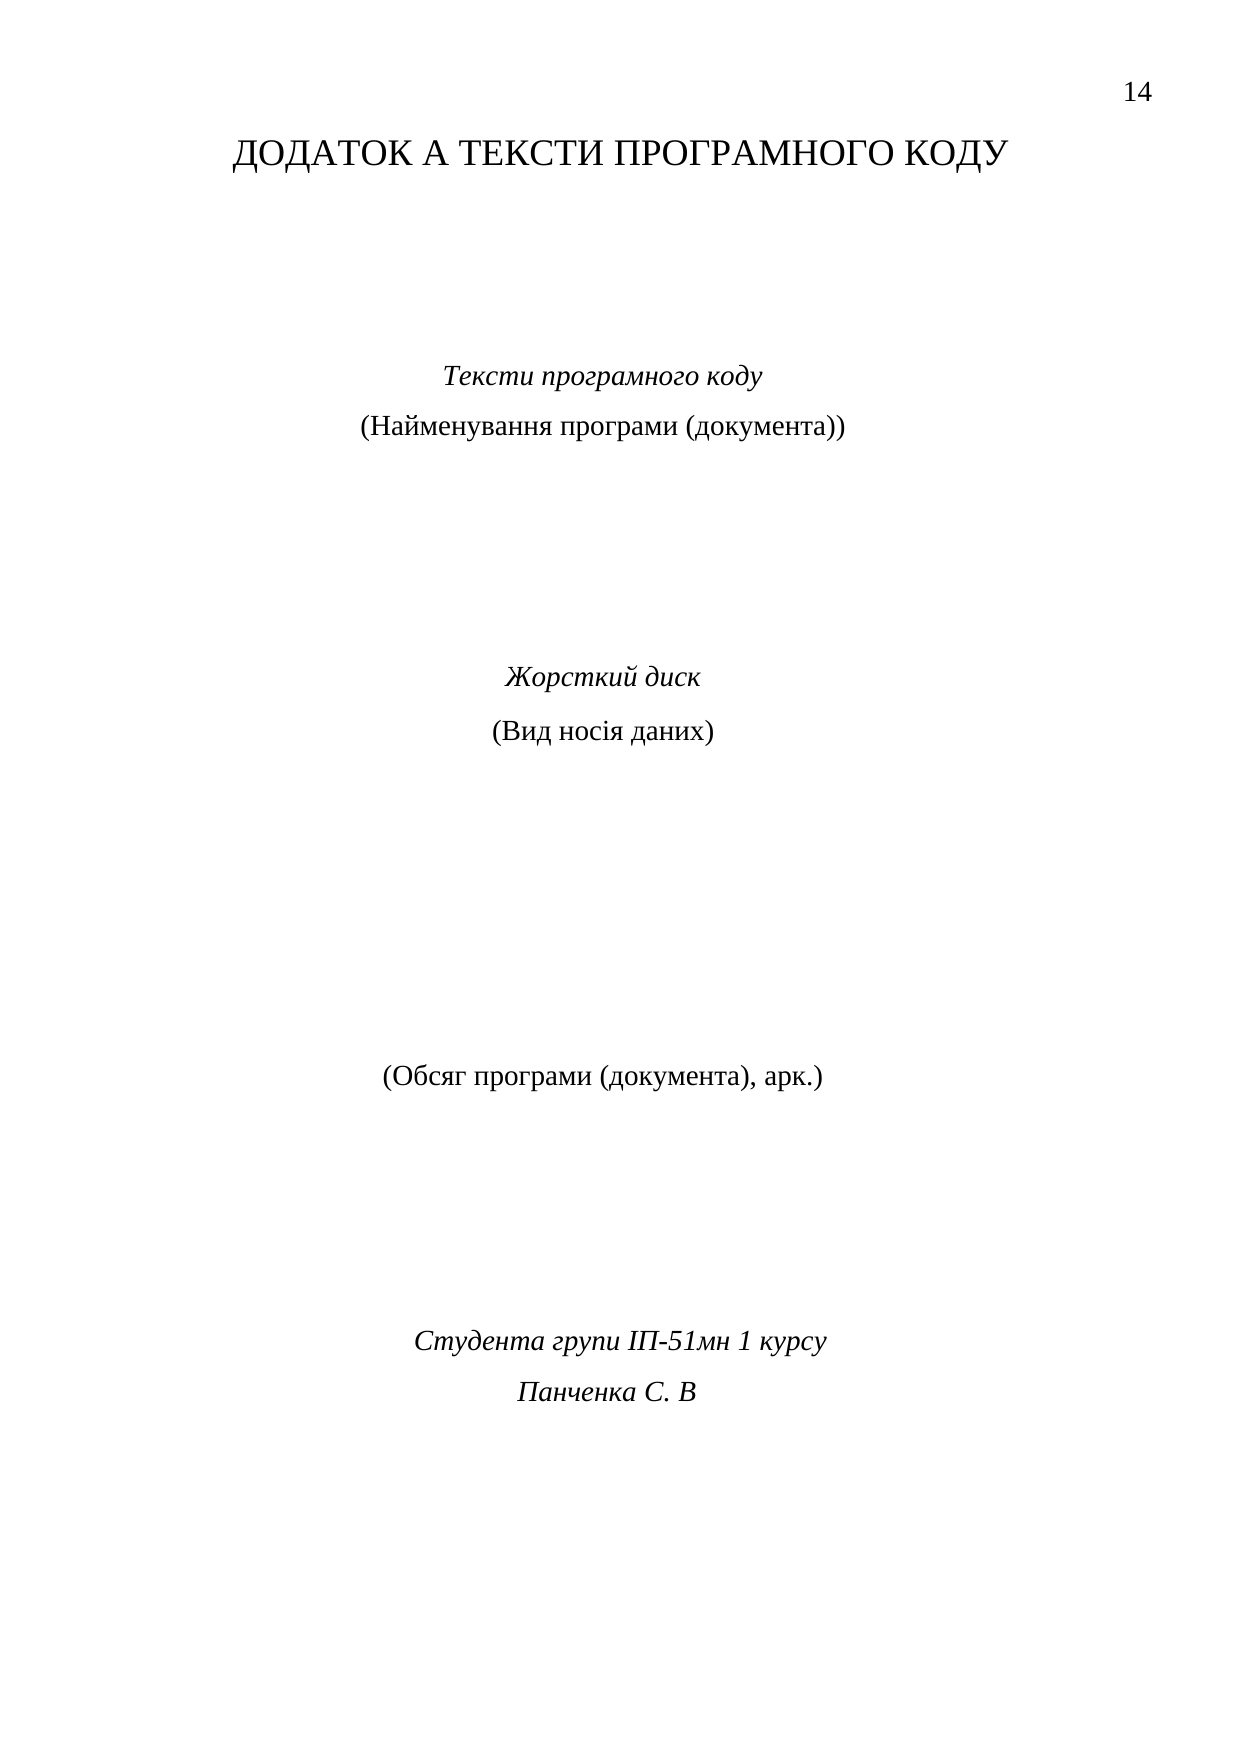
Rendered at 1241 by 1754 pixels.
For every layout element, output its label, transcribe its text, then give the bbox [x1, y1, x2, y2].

text (Найменування програми (документа)) [138, 409, 1067, 442]
text Панченка С. В [450, 1374, 756, 1407]
text Жорсткий диск [138, 659, 1067, 693]
text Студента групи ІП-51мн 1 курсу [118, 1323, 1122, 1357]
text (Обсяг програми (документа), арк.) [138, 1058, 1067, 1091]
text Тексти програмного коду [138, 358, 1067, 392]
subtitle ДОДАТОК А ТЕКСТИ ПРОГРАМНОГО КОДУ [118, 130, 1122, 173]
text (Вид носія даних) [139, 713, 1067, 747]
